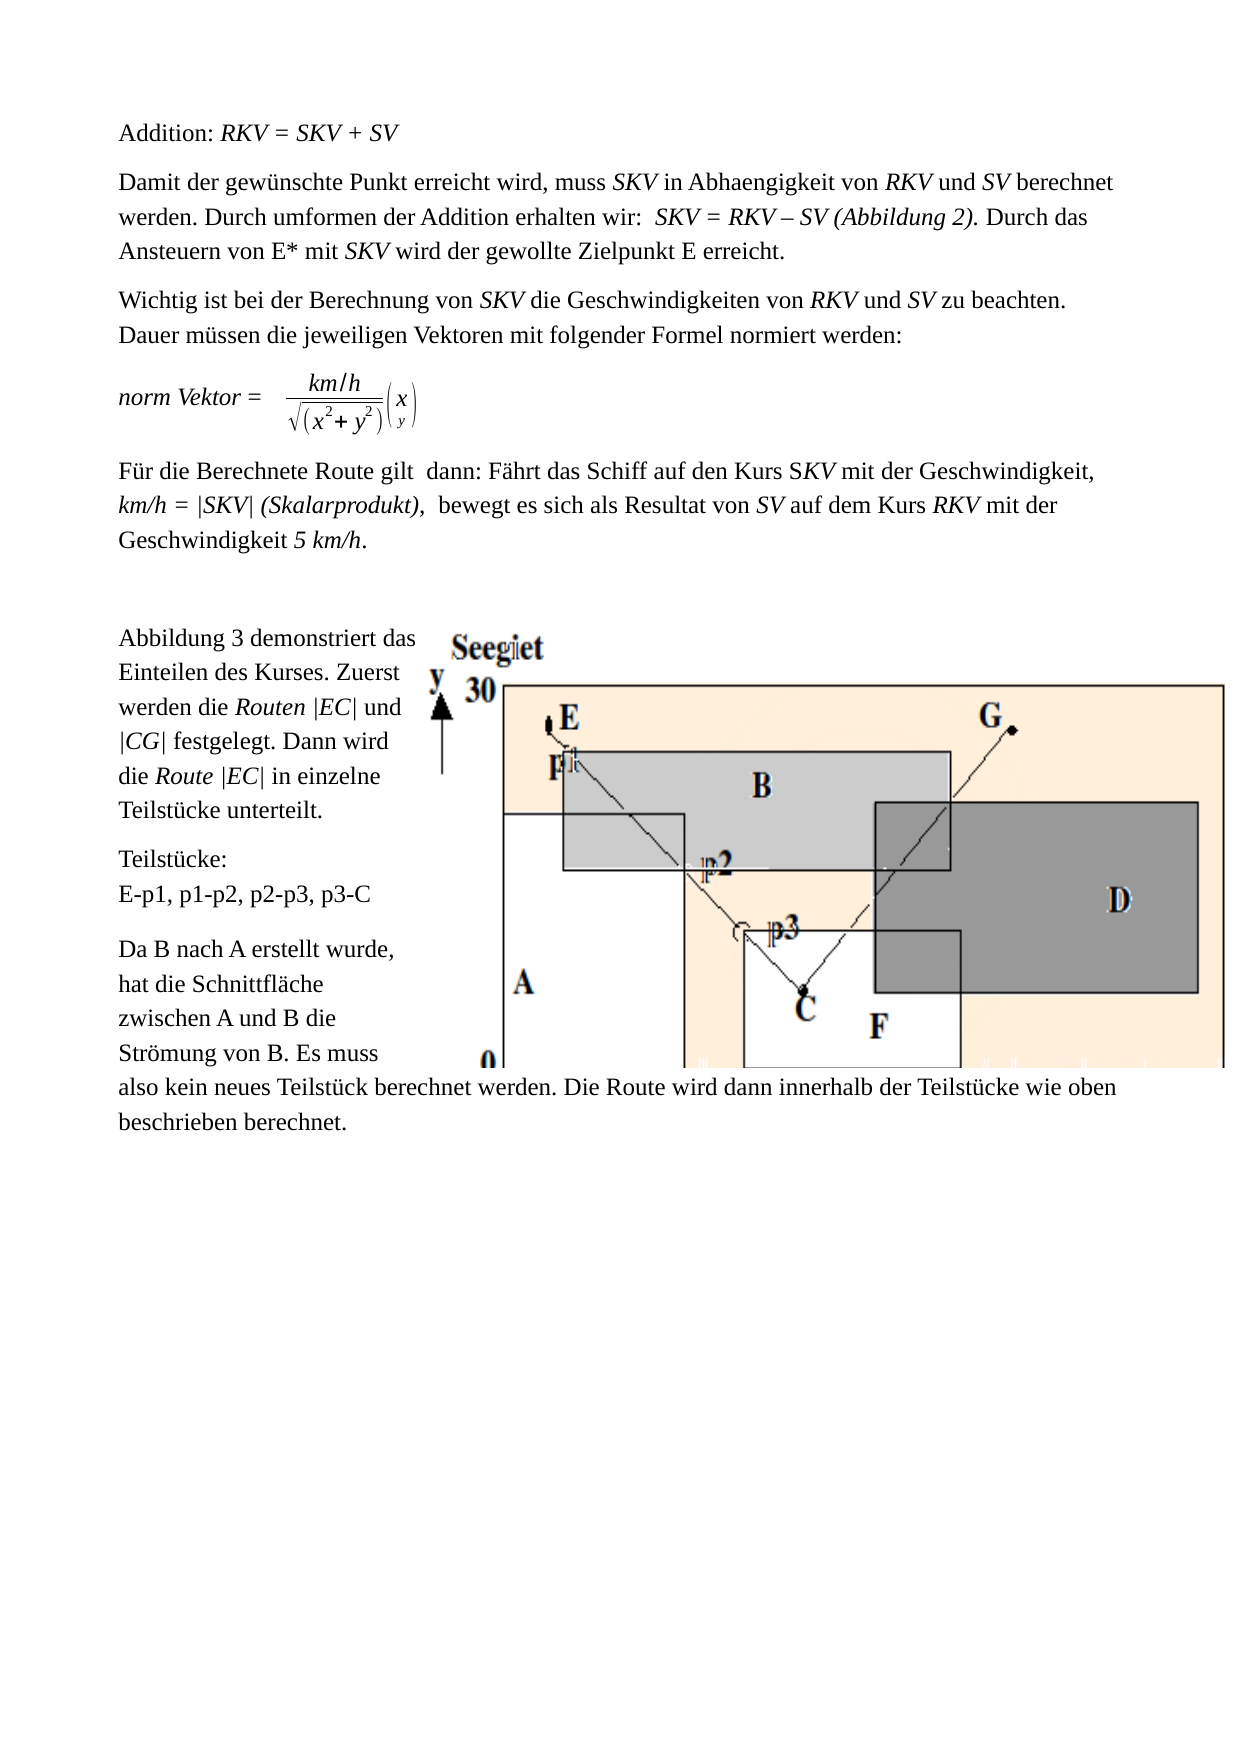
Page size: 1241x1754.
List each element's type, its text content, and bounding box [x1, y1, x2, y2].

text norm Vektor = [118, 369, 1122, 436]
text E-p1, p1-p2, p2-p3, p3-C [118, 879, 416, 908]
text Für die Berechnete Route gilt dann: Fährt das Schiff auf den Kurs SKV mit der Geschwindigkeit, km/h = |SKV| (Skalarprodukt), bewegt es sich als Resultat von SV auf dem Kurs RKV mit der Geschwindigkeit 5 km/h. [118, 456, 1122, 553]
text Addition: RKV = SKV + SV [118, 118, 1122, 147]
text Abbildung 3 demonstriert das Einteilen des Kurses. Zuerst werden die Routen |EC| und |CG| festgelegt. Dann wird die Route |EC| in einzelne Teilstücke unterteilt. [118, 623, 416, 824]
text Damit der gewünschte Punkt erreicht wird, muss SKV in Abhaengigkeit von RKV und SV berechnet werden. Durch umformen der Addition erhalten wir: SKV = RKV – SV (Abbildung 2). Durch das Ansteuern von E* mit SKV wird der gewollte Zielpunkt E erreicht. [118, 167, 1122, 265]
text Wichtig ist bei der Berechnung von SKV die Geschwindigkeiten von RKV und SV zu beachten. Dauer müssen die jeweiligen Vektoren mit folgender Formel normiert werden: [118, 285, 1122, 348]
text Da B nach A erstellt wurde, hat die Schnittfläche zwischen A und B die Strömung von B. Es muss also kein neues Teilstück berechnet werden. Die Route wird dann innerhalb der Teilstücke wie oben beschrieben berechnet. [118, 934, 1122, 1136]
text Teilstücke: [118, 844, 416, 873]
picture [416, 590, 1226, 1068]
